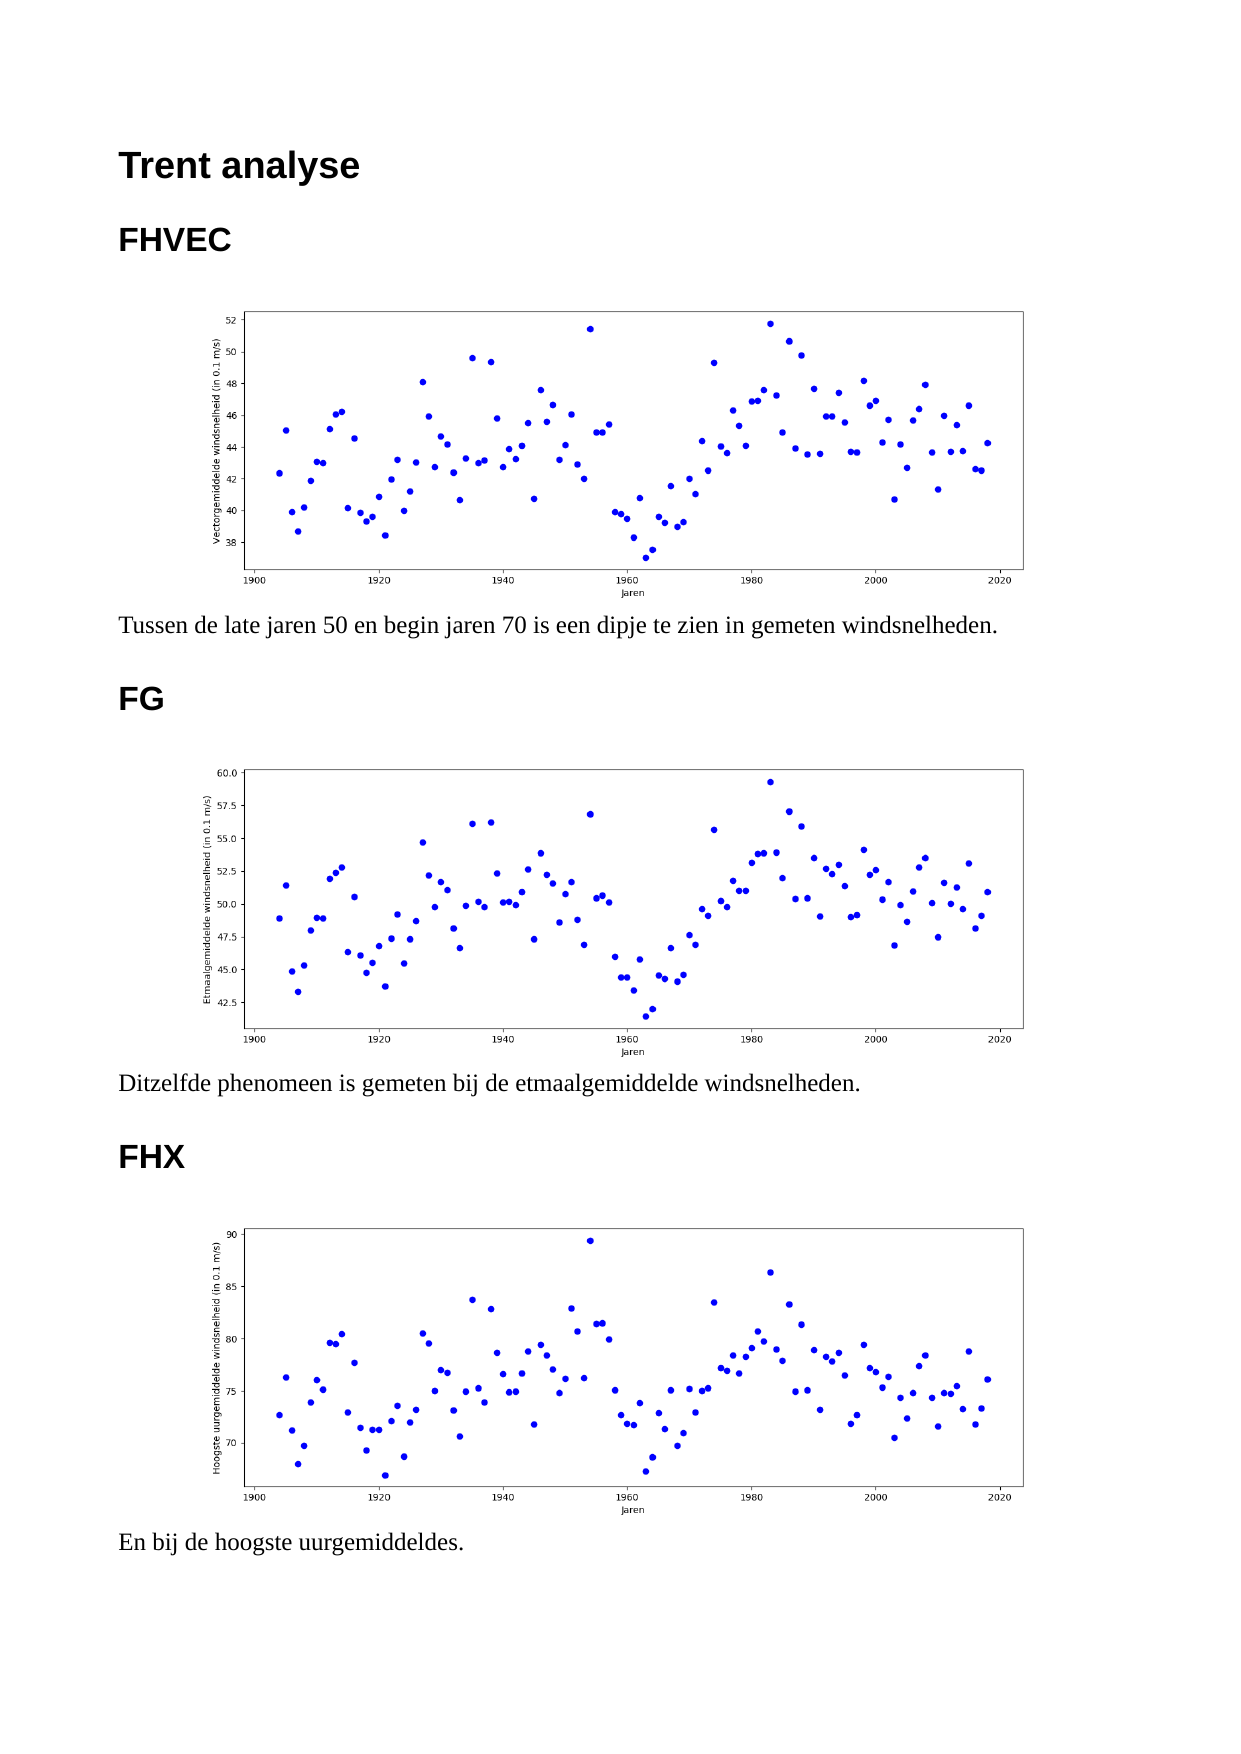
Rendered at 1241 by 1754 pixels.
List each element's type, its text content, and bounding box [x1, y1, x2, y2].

subtitle FG [118, 678, 1122, 717]
subtitle FHX [118, 1137, 1122, 1176]
text Tussen de late jaren 50 en begin jaren 70 is een dipje te zien in gemeten windsnelheden. [118, 606, 1122, 639]
text Ditzelfde phenomeen is gemeten bij de etmaalgemiddelde windsnelheden. [118, 1065, 1122, 1097]
subtitle Trent analyse [118, 143, 1122, 187]
picture [118, 271, 1123, 606]
subtitle FHVEC [118, 220, 1122, 259]
text En bij de hoogste uurgemiddeldes. [118, 1523, 1122, 1556]
picture [118, 1188, 1123, 1523]
picture [118, 729, 1123, 1065]
